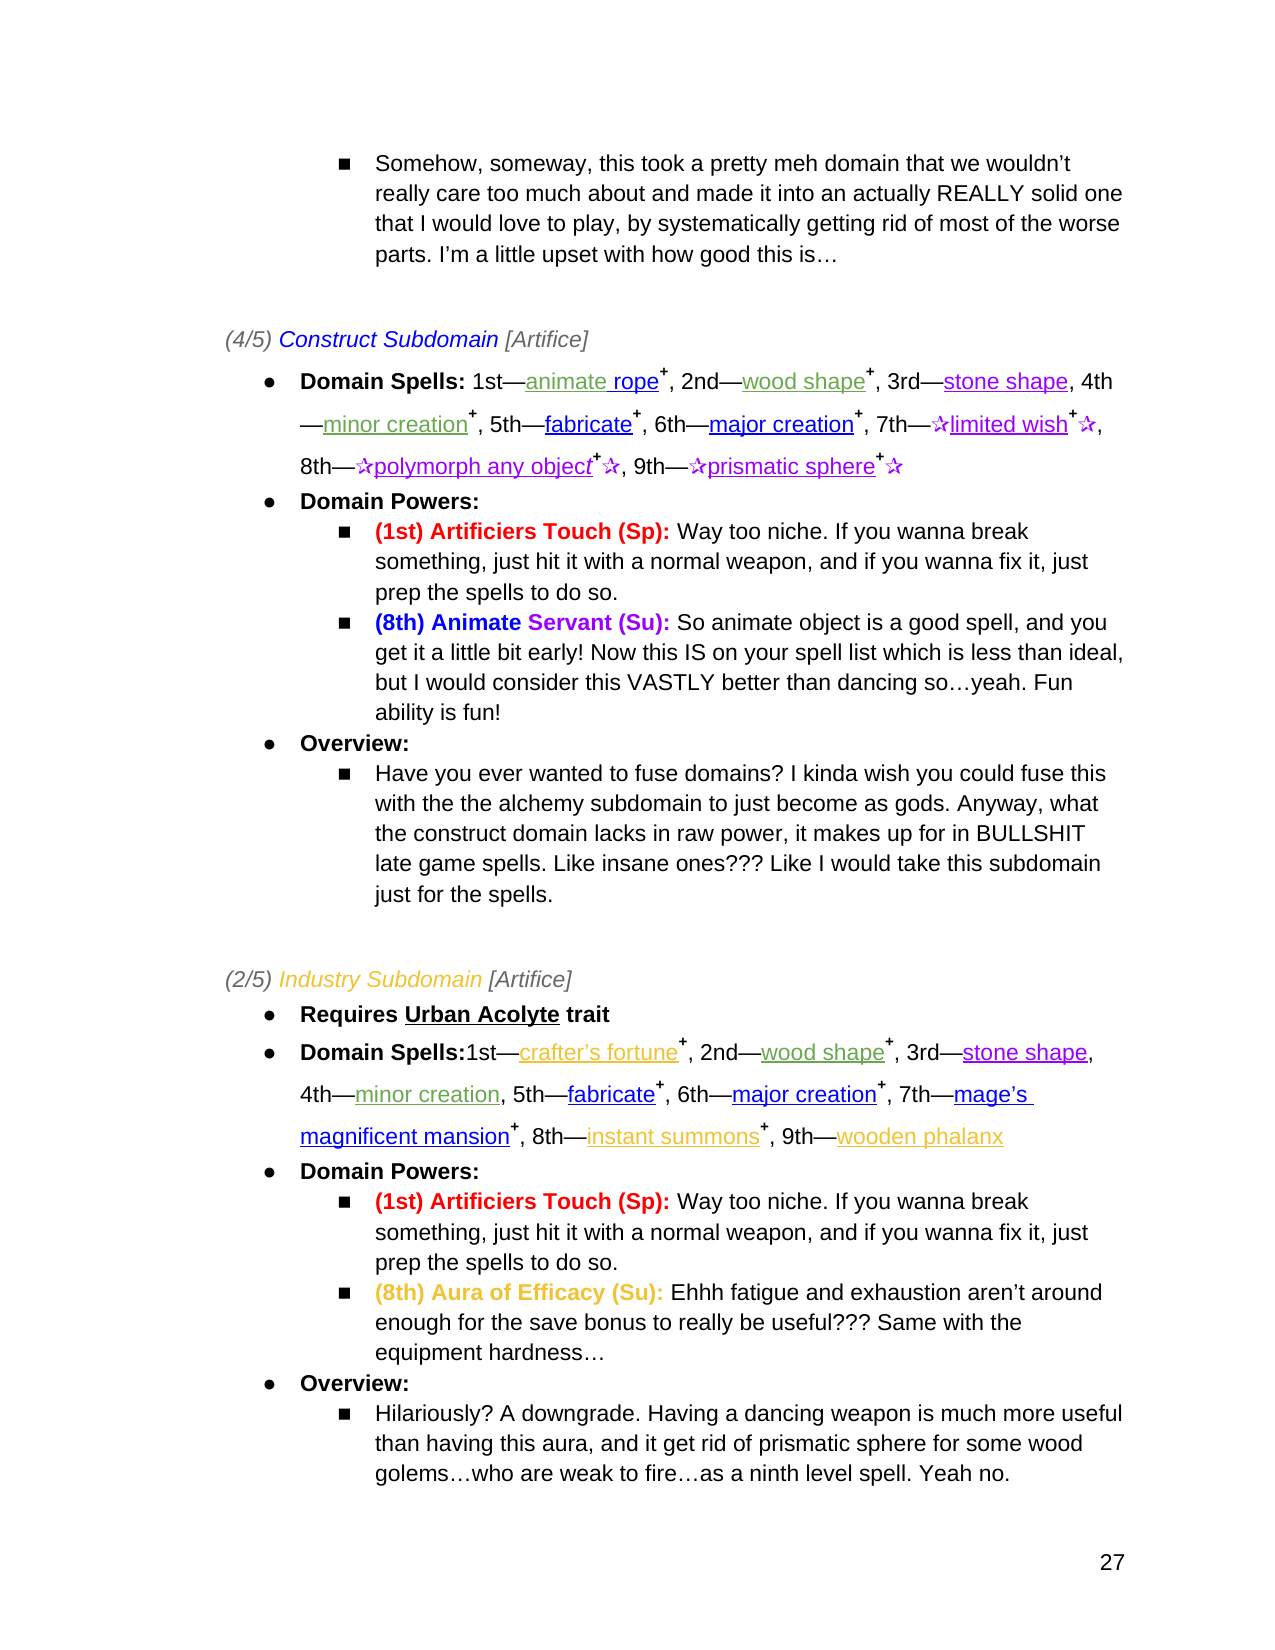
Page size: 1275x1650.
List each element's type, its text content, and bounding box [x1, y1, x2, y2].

list (1st) Artificiers Touch (Sp): Way too niche. If you wanna break something, just hit it with a normal weapon, and if you wanna fix it, just prep the spells to do so. [337, 1188, 1125, 1275]
list Overview: [262, 1369, 1125, 1396]
list (8th) Aura of Efficacy (Su): Ehhh fatigue and exhaustion aren’t around enough for the save bonus to really be useful??? Same with the equipment hardness… [337, 1279, 1125, 1366]
subtitle (4/5) Construct Subdomain [Artifice] [225, 326, 1125, 352]
list Requires Urban Acolyte trait [262, 1001, 1125, 1027]
list Domain Powers: [262, 1158, 1125, 1184]
list Domain Powers: [262, 488, 1125, 514]
subtitle (2/5) Industry Subdomain [Artifice] [225, 966, 1125, 992]
list (8th) Animate Servant (Su): So animate object is a good spell, and you get it a little bit early! Now this IS on your spell list which is less than ideal, but I would consider this VASTLY better than dancing so…yeah. Fun ability is fun! [337, 609, 1125, 726]
list Have you ever wanted to fuse domains? I kinda wish you could fuse this with the the alchemy subdomain to just become as gods. Anyway, what the construct domain lacks in raw power, it makes up for in BULLSHIT late game spells. Like insane ones??? Like I would take this subdomain just for the spells. [337, 760, 1125, 907]
list Overview: [262, 729, 1125, 756]
list (1st) Artificiers Touch (Sp): Way too niche. If you wanna break something, just hit it with a normal weapon, and if you wanna fix it, just prep the spells to do so. [337, 518, 1125, 605]
list Somehow, someway, this took a pretty meh domain that we wouldn’t really care too much about and made it into an actually REALLY solid one that I would love to play, by systematically getting rid of most of the worse parts. I’m a little upset with how good this is… [337, 150, 1125, 267]
list Domain Spells: 1st—animate rope+, 2nd—wood shape+, 3rd—stone shape, 4th—minor creation+, 5th—fabricate+, 6th—major creation+, 7th—✰limited wish+✰, 8th—✰polymorph any object+✰, 9th—✰prismatic sphere+✰ [262, 361, 1125, 482]
list Hilariously? A downgrade. Having a dancing weapon is much more useful than having this aura, and it get rid of prismatic sphere for some wood golems…who are weak to fire…as a ninth level spell. Yeah no. [337, 1400, 1125, 1487]
list Domain Spells:1st—crafter’s fortune+, 2nd—wood shape+, 3rd—stone shape, 4th—minor creation, 5th—fabricate+, 6th—major creation+, 7th—mage’s magnificent mansion+, 8th—instant summons+, 9th—wooden phalanx [262, 1031, 1125, 1153]
